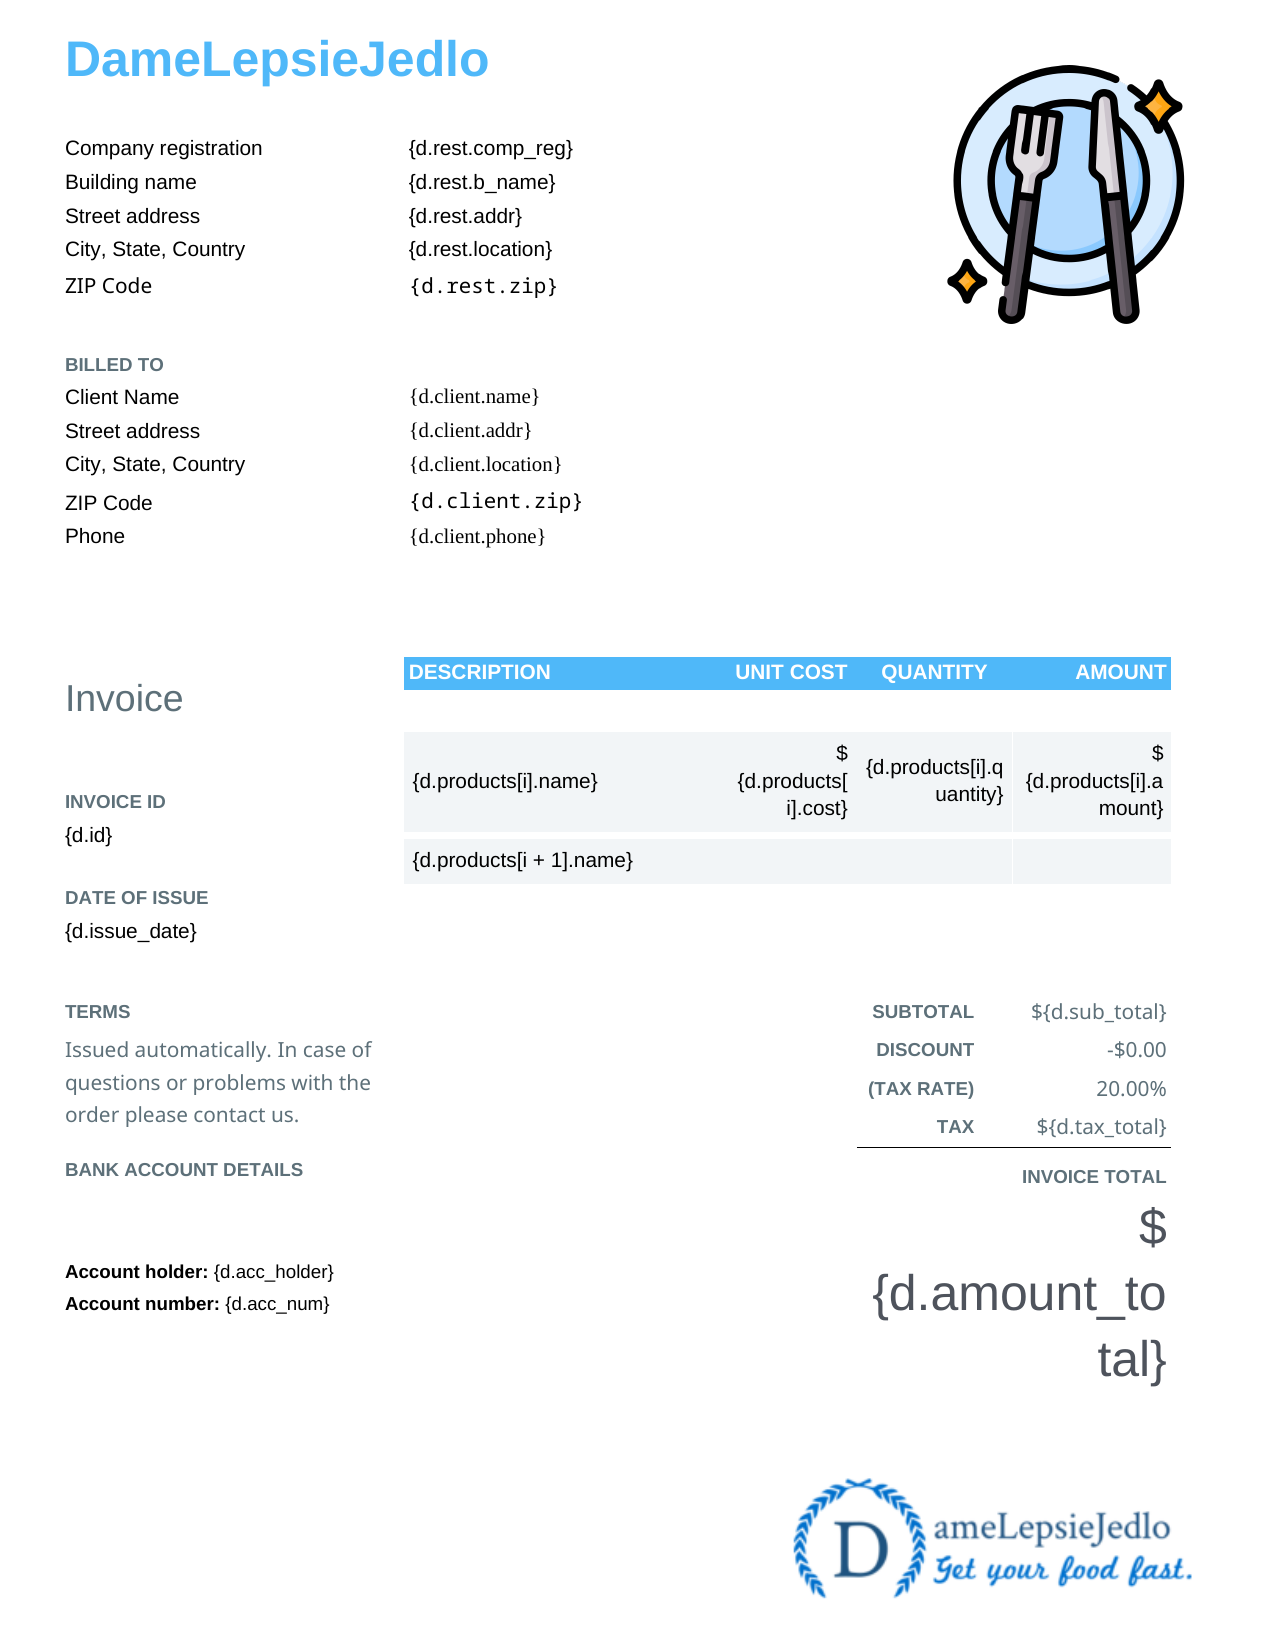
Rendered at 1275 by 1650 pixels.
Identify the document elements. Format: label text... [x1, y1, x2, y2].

table_cell [390, 921, 404, 989]
table_cell UNIT COST [726, 657, 857, 690]
table_cell [979, 955, 1012, 989]
table_cell [1195, 268, 1213, 306]
table_cell [1195, 763, 1213, 888]
table_header [726, 26, 857, 99]
table_cell [390, 555, 404, 589]
table_cell [979, 344, 1012, 381]
table_cell [390, 415, 404, 449]
table_cell [856, 839, 1012, 884]
table_cell TAX [857, 1109, 979, 1147]
table_cell [857, 555, 979, 589]
table_cell [1012, 521, 1171, 555]
table_cell [1195, 306, 1213, 344]
table_cell [1195, 166, 1213, 200]
table_cell [390, 1032, 404, 1071]
table_cell DESCRIPTION [404, 657, 726, 690]
table_cell {d.client.zip} [404, 483, 857, 521]
table_cell [1171, 921, 1195, 989]
table_cell [726, 921, 857, 955]
table_cell {d.rest.addr} [404, 200, 857, 234]
table_cell [1195, 415, 1213, 449]
table_cell [1195, 690, 1213, 729]
table_cell [390, 99, 404, 132]
table_cell [404, 955, 726, 989]
table_cell [390, 1394, 404, 1431]
table_cell ${d.sub_total} [1012, 994, 1171, 1032]
table_cell [390, 888, 404, 921]
table_cell [1195, 133, 1213, 166]
table_cell [390, 1147, 404, 1194]
table_cell [857, 589, 979, 657]
table_cell [726, 994, 857, 1032]
table_cell [726, 555, 857, 589]
table_cell [1195, 1394, 1213, 1431]
table_cell [1195, 99, 1213, 132]
table_cell 20.00% [1012, 1071, 1171, 1109]
table_cell [1195, 589, 1213, 623]
table_cell [1195, 1032, 1213, 1071]
table_cell [1195, 344, 1213, 381]
table_cell [726, 521, 857, 555]
table_cell [390, 763, 404, 888]
table_cell [390, 1071, 404, 1109]
table_cell [1171, 763, 1195, 888]
table_cell [390, 589, 404, 657]
table_cell [979, 415, 1012, 449]
table_cell [1195, 1195, 1213, 1394]
table_cell [726, 1147, 857, 1194]
table_cell [857, 1394, 1171, 1431]
table_cell INVOICE TOTAL [857, 1148, 1171, 1194]
table_cell [1195, 234, 1213, 268]
table_cell {d.rest.zip} [404, 268, 857, 306]
table_cell [1171, 589, 1195, 623]
table_cell [390, 1195, 404, 1394]
table_cell [1171, 690, 1195, 729]
table_cell [979, 1071, 1012, 1109]
table_cell [979, 381, 1012, 415]
table_header [1195, 26, 1213, 99]
table_cell [390, 521, 404, 555]
table_cell [390, 306, 404, 344]
table_cell [390, 1109, 404, 1147]
table_cell [726, 955, 857, 989]
table_cell [1013, 839, 1171, 884]
table_cell [979, 589, 1012, 657]
table_cell [726, 888, 857, 921]
table_cell [404, 888, 726, 921]
table_cell [404, 921, 726, 955]
table_cell ZIP Code [60, 483, 390, 521]
picture [586, 1466, 1223, 1614]
table_cell [1012, 415, 1171, 449]
table_cell [726, 1071, 857, 1109]
table_cell [1171, 324, 1195, 344]
table_cell [390, 344, 404, 381]
table_cell Client Name [60, 381, 390, 415]
table_cell Issued automatically. In case of questions or problems with the order please contact us. [60, 1032, 390, 1147]
table_cell [857, 381, 979, 415]
table_cell {d.client.name} [404, 381, 857, 415]
table_cell [1012, 344, 1171, 381]
table_cell [1195, 729, 1213, 763]
table_cell [857, 921, 979, 955]
table_cell ${d.tax_total} [1012, 1109, 1171, 1147]
table_cell [404, 99, 726, 132]
table_cell [390, 381, 404, 415]
table_cell {d.rest.location} [404, 234, 857, 268]
table_cell [1171, 555, 1195, 589]
table_cell [1195, 200, 1213, 234]
table_cell [1171, 888, 1195, 921]
table_cell [857, 415, 979, 449]
table_cell [404, 589, 726, 657]
table_cell [1195, 449, 1213, 483]
table_cell {d.client.addr} [404, 415, 857, 449]
table_cell [726, 306, 857, 344]
table_cell City, State, Country [60, 234, 390, 268]
table_cell [857, 888, 979, 921]
table_cell [404, 1147, 726, 1194]
table_cell [1171, 729, 1195, 763]
table_cell [390, 234, 404, 268]
table_cell [726, 589, 857, 657]
table_cell [404, 1032, 726, 1071]
table_cell [1195, 555, 1213, 589]
table_cell [1171, 415, 1195, 449]
table_cell [1195, 381, 1213, 415]
table_cell [390, 657, 404, 729]
table_cell -$0.00 [1012, 1032, 1171, 1071]
table_cell [1171, 1394, 1195, 1431]
table_cell {d.rest.b_name} [404, 166, 857, 200]
table_cell [390, 483, 404, 521]
table_cell [857, 344, 979, 381]
table_cell [726, 344, 857, 381]
table_cell {d.client.location} [404, 449, 857, 483]
table_cell [1171, 1032, 1195, 1071]
table_cell DISCOUNT [857, 1032, 979, 1071]
table_cell BILLED TO [60, 344, 390, 381]
table_cell [1195, 623, 1213, 657]
table_cell [60, 306, 390, 344]
table_cell [979, 521, 1012, 555]
table_cell [726, 1195, 857, 1394]
table_cell [979, 555, 1012, 589]
table_cell [1171, 1109, 1195, 1147]
table_cell [1195, 1109, 1213, 1147]
table_cell [404, 729, 1171, 833]
table_cell ${d.amount_total} [857, 1195, 1171, 1394]
table_cell [979, 1109, 1012, 1147]
table_cell [1195, 483, 1213, 521]
table_cell [1012, 324, 1171, 344]
table_cell [1012, 921, 1171, 955]
table_cell [60, 555, 390, 589]
table_cell Invoice [60, 589, 390, 729]
table_cell [404, 306, 726, 344]
table_cell SUBTOTAL [857, 989, 979, 1032]
table_cell [726, 99, 857, 132]
table_cell [404, 994, 726, 1032]
table_cell (TAX RATE) [857, 1071, 979, 1109]
table_cell [390, 729, 404, 763]
table_header {d.products[i].name} [404, 732, 726, 832]
picture [936, 65, 1195, 324]
table_cell [979, 921, 1012, 955]
table_cell [1171, 657, 1195, 690]
table_cell [1171, 989, 1195, 1032]
table_header ${d.products[i].amount} [1013, 732, 1171, 832]
table_header [857, 26, 1171, 306]
table_cell TERMS [60, 989, 390, 1032]
table_header {d.products[i].quantity} [856, 732, 1012, 832]
table_cell [857, 449, 979, 483]
table_cell [1012, 955, 1171, 989]
table_header ${d.products[i].cost} [726, 732, 856, 832]
table_cell [1171, 1071, 1195, 1109]
table_cell [1171, 521, 1195, 555]
table_cell [390, 133, 404, 166]
table_cell [404, 690, 1171, 729]
table_cell [1012, 589, 1171, 657]
table_cell [979, 989, 1012, 1032]
table_cell {d.rest.comp_reg} [404, 133, 857, 166]
table_cell AMOUNT [1012, 657, 1171, 690]
table_cell [726, 1394, 857, 1431]
table_cell [1195, 989, 1213, 1032]
table_cell QUANTITY [857, 657, 1012, 690]
table_cell [60, 729, 390, 763]
table_cell [390, 989, 404, 1032]
table_header [1171, 26, 1195, 65]
table_cell [857, 483, 979, 521]
table_cell [726, 1032, 857, 1071]
table_cell [60, 1394, 390, 1431]
table_cell [1012, 483, 1171, 521]
table_cell [1195, 1147, 1213, 1194]
table_cell [404, 1071, 726, 1109]
table_cell [404, 1394, 726, 1431]
table_cell [979, 483, 1012, 521]
table_cell [1195, 1071, 1213, 1109]
table_cell [404, 555, 726, 589]
table_cell [1012, 555, 1171, 589]
table_cell [1012, 381, 1171, 415]
table_cell [857, 306, 979, 344]
table_cell INVOICE ID {d.id} DATE OF ISSUE {d.issue_date} [60, 763, 390, 989]
table_cell [1171, 344, 1195, 381]
table_cell [1195, 657, 1213, 690]
table_cell [1171, 623, 1195, 657]
table_cell [404, 344, 726, 381]
table_cell BANK ACCOUNT DETAILS [60, 1147, 390, 1194]
table_cell [404, 1109, 726, 1147]
table_cell Company registration [60, 133, 390, 166]
table_cell Phone [60, 521, 390, 555]
table_cell {d.products[i + 1].name} [404, 839, 726, 884]
table_cell [1171, 381, 1195, 415]
table_cell [979, 324, 1012, 344]
table_cell [1171, 1147, 1195, 1194]
table_cell [404, 1195, 726, 1394]
table_cell [1171, 483, 1195, 521]
table_cell [1195, 921, 1213, 989]
table_cell {d.client.phone} [404, 521, 726, 555]
table_cell [404, 839, 1171, 888]
table_cell [979, 1032, 1012, 1071]
table_cell Account holder: {d.acc_holder} Account number: {d.acc_num} [60, 1195, 390, 1394]
table_cell [1171, 449, 1195, 483]
table_cell ZIP Code [60, 268, 404, 306]
table_cell [390, 200, 404, 234]
table_cell Building name [60, 166, 390, 200]
table_cell [60, 99, 390, 132]
table_header DameLepsieJedlo [60, 26, 726, 99]
table_cell Street address [60, 200, 390, 234]
table_cell Street address [60, 415, 390, 449]
table_cell [1195, 888, 1213, 921]
table_cell [390, 449, 404, 483]
table_cell [1012, 888, 1171, 921]
table_cell [857, 521, 979, 555]
table_cell [726, 1109, 857, 1147]
table_cell [1171, 1195, 1195, 1394]
table_cell [1195, 521, 1213, 555]
table_cell [857, 955, 979, 989]
table_cell [979, 888, 1012, 921]
table_cell [979, 449, 1012, 483]
table_cell [390, 166, 404, 200]
table_cell [1012, 449, 1171, 483]
table_cell City, State, Country [60, 449, 390, 483]
table_cell [726, 839, 856, 884]
